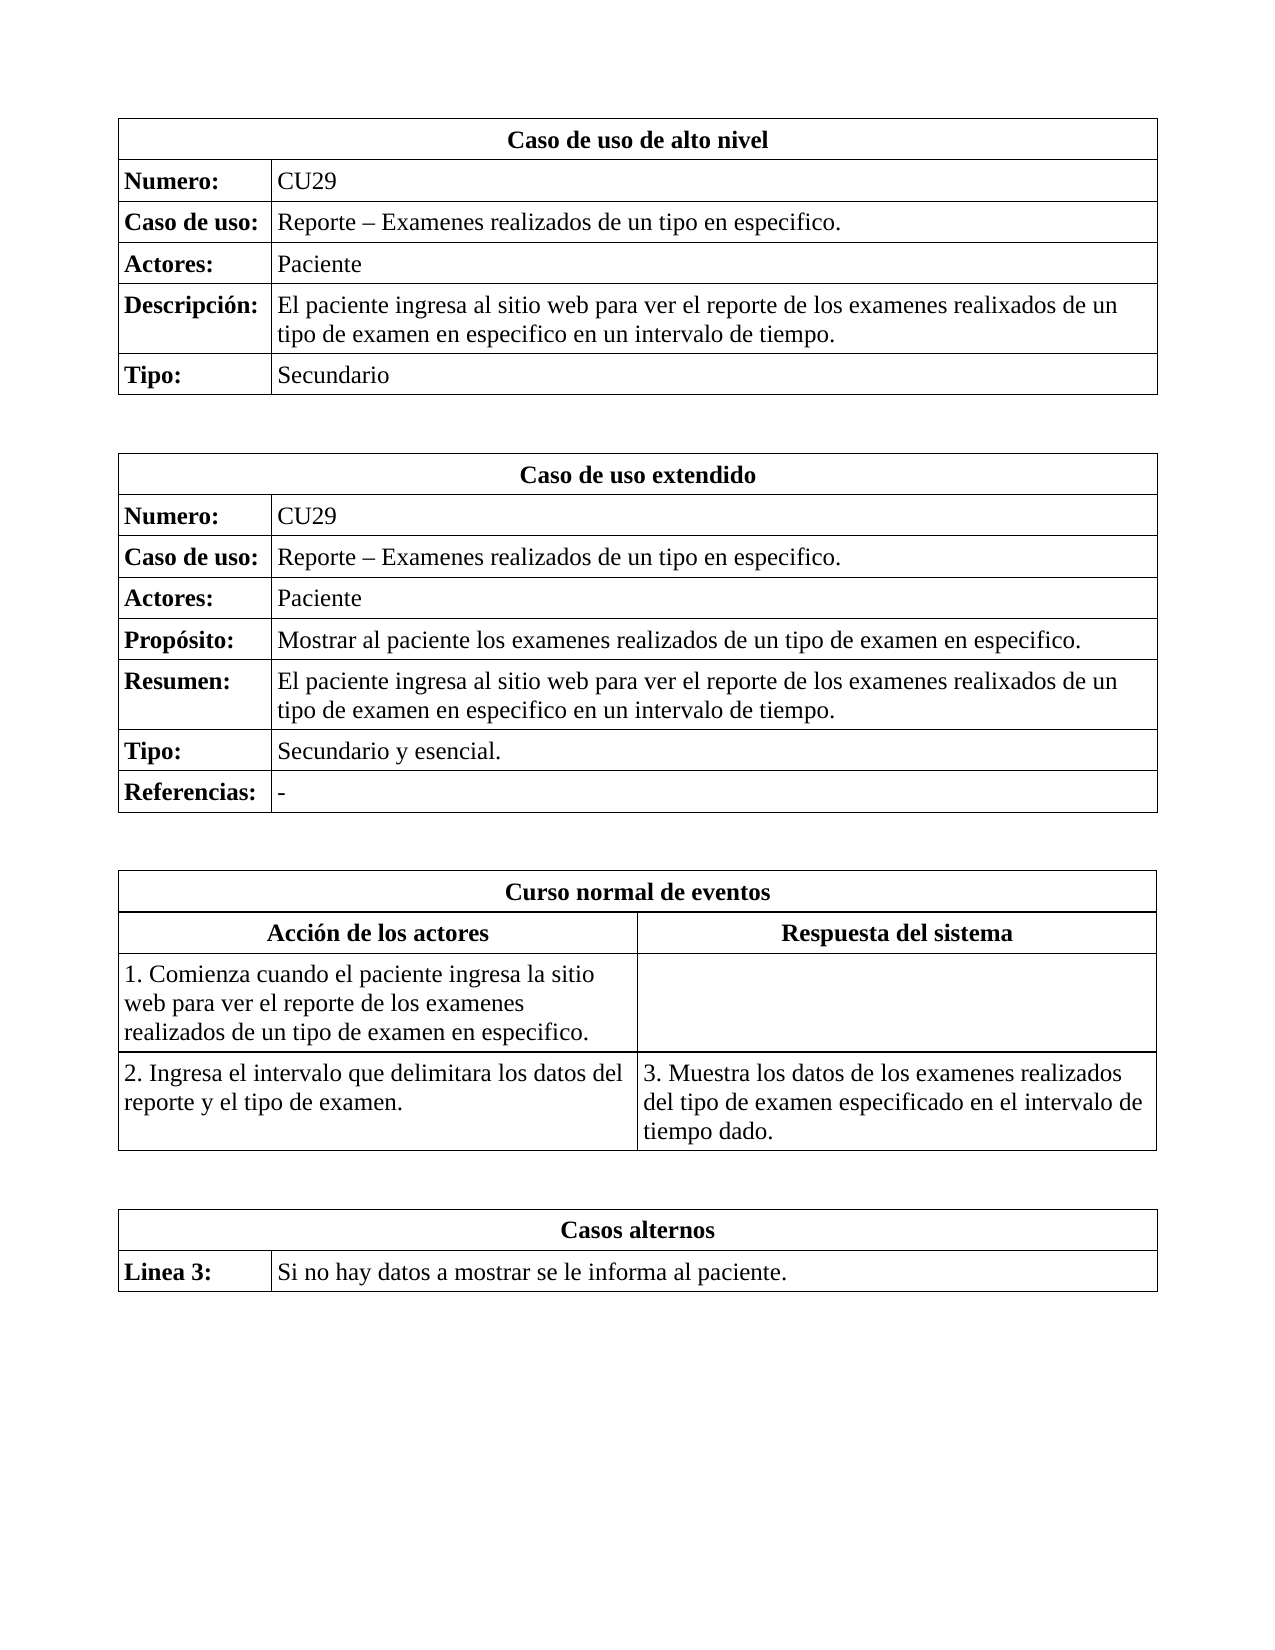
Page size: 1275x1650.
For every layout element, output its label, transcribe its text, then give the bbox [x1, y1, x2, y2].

table_cell Reporte – Examenes realizados de un tipo en especifico. [272, 202, 1157, 242]
table_cell Propósito: [119, 619, 271, 659]
table_cell Caso de uso: [119, 536, 271, 577]
table_cell Numero: [119, 160, 271, 201]
table_header Caso de uso de alto nivel [119, 119, 1157, 159]
table_cell Resumen: [119, 660, 271, 729]
table_cell CU29 [272, 495, 1157, 535]
table_cell El paciente ingresa al sitio web para ver el reporte de los examenes realixados de un tipo de examen en especifico en un intervalo de tiempo. [272, 284, 1157, 353]
table_cell - [272, 771, 1157, 812]
table_cell Linea 3: [119, 1251, 271, 1291]
table_cell Caso de uso: [119, 202, 271, 242]
table_cell Tipo: [119, 354, 271, 394]
table_cell Actores: [119, 243, 271, 283]
table_cell 3. Muestra los datos de los examenes realizados del tipo de examen especificado en el intervalo de tiempo dado. [638, 1053, 1156, 1150]
table_cell Paciente [272, 578, 1157, 618]
table_cell Acción de los actores [119, 913, 637, 953]
table_header Curso normal de eventos [119, 871, 1156, 911]
table_header Caso de uso extendido [119, 454, 1157, 494]
table_cell 1. Comienza cuando el paciente ingresa la sitio web para ver el reporte de los examenes realizados de un tipo de examen en especifico. [119, 954, 637, 1051]
table_cell Paciente [272, 243, 1157, 283]
table_cell Secundario [272, 354, 1157, 394]
table_cell Si no hay datos a mostrar se le informa al paciente. [272, 1251, 1157, 1291]
table_cell Secundario y esencial. [272, 730, 1157, 770]
table_cell CU29 [272, 160, 1157, 201]
table_cell [638, 954, 1156, 1051]
table_cell El paciente ingresa al sitio web para ver el reporte de los examenes realixados de un tipo de examen en especifico en un intervalo de tiempo. [272, 660, 1157, 729]
table_cell Reporte – Examenes realizados de un tipo en especifico. [272, 536, 1157, 577]
table_cell Respuesta del sistema [638, 913, 1156, 953]
table_cell Mostrar al paciente los examenes realizados de un tipo de examen en especifico. [272, 619, 1157, 659]
table_cell Descripción: [119, 284, 271, 353]
table_cell Actores: [119, 578, 271, 618]
table_cell Referencias: [119, 771, 271, 812]
table_cell 2. Ingresa el intervalo que delimitara los datos del reporte y el tipo de examen. [119, 1053, 637, 1150]
table_cell Tipo: [119, 730, 271, 770]
table_cell Numero: [119, 495, 271, 535]
table_header Casos alternos [119, 1210, 1157, 1250]
